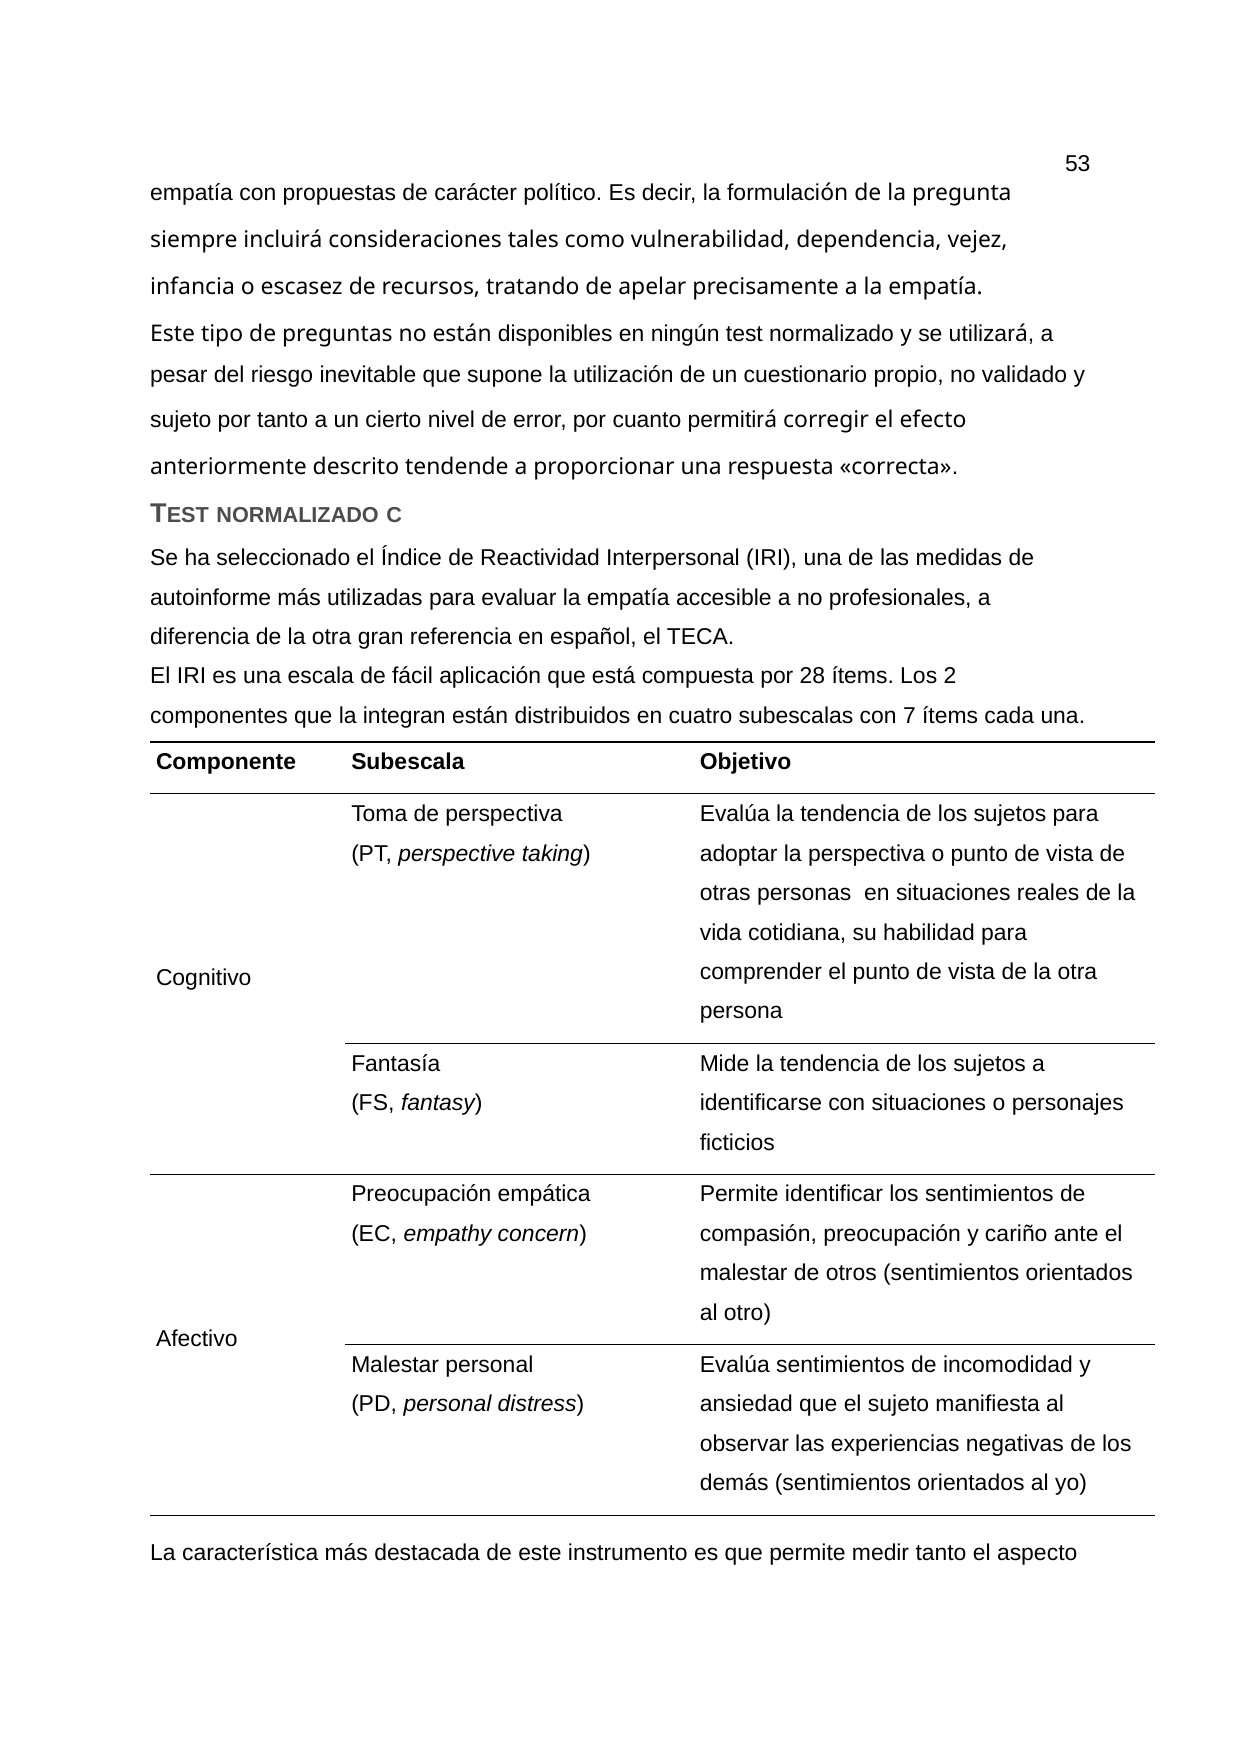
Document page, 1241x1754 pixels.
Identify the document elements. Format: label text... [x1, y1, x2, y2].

table_cell Afectivo [150, 1175, 345, 1514]
table_header Objetivo [694, 743, 1155, 793]
table_cell Permite identificar los sentimientos de compasión, preocupación y cariño ante el malestar de otros (sentimientos orientados al otro) [694, 1175, 1155, 1344]
table_cell Malestar personal (PD, personal distress) [345, 1345, 694, 1514]
table_cell Cognitivo [150, 794, 345, 1174]
table_cell Fantasía (FS, fantasy) [345, 1044, 694, 1174]
text Test normalizado c [150, 497, 1090, 528]
text El IRI es una escala de fácil aplicación que está compuesta por 28 ítems. Los 2 componentes que la integran están distribuidos en cuatro subescalas con 7 ítems cada una. [150, 662, 1090, 728]
text La característica más destacada de este instrumento es que permite medir tanto el aspecto [150, 1539, 1090, 1566]
table_header Subescala [345, 743, 694, 793]
table_cell Evalúa la tendencia de los sujetos para adoptar la perspectiva o punto de vista de otras personas en situaciones reales de la vida cotidiana, su habilidad para comprender el punto de vista de la otra persona [694, 794, 1155, 1043]
table_cell Toma de perspectiva (PT, perspective taking) [345, 794, 694, 1043]
table_header Componente [150, 743, 345, 793]
text Se ha seleccionado el Índice de Reactividad Interpersonal (IRI), una de las medidas de autoinforme más utilizadas para evaluar la empatía accesible a no profesionales, a diferencia de la otra gran referencia en español, el TECA. [150, 544, 1090, 649]
table_cell Mide la tendencia de los sujetos a identificarse con situaciones o personajes ficticios [694, 1044, 1155, 1174]
table_cell Preocupación empática (EC, empathy concern) [345, 1175, 694, 1344]
text empatía con propuestas de carácter político. Es decir, la formulación de la pregunta siempre incluirá consideraciones tales como vulnerabilidad, dependencia, vejez, infancia o escasez de recursos, tratando de apelar precisamente a la empatía. [150, 176, 1090, 301]
table_cell Evalúa sentimientos de incomodidad y ansiedad que el sujeto manifiesta al observar las experiencias negativas de los demás (sentimientos orientados al yo) [694, 1345, 1155, 1514]
text Este tipo de preguntas no están disponibles en ningún test normalizado y se utilizará, a pesar del riesgo inevitable que supone la utilización de un cuestionario propio, no validado y sujeto por tanto a un cierto nivel de error, por cuanto permitirá corregir el efecto anteriormente descrito tendende a proporcionar una respuesta «correcta». [150, 317, 1090, 481]
